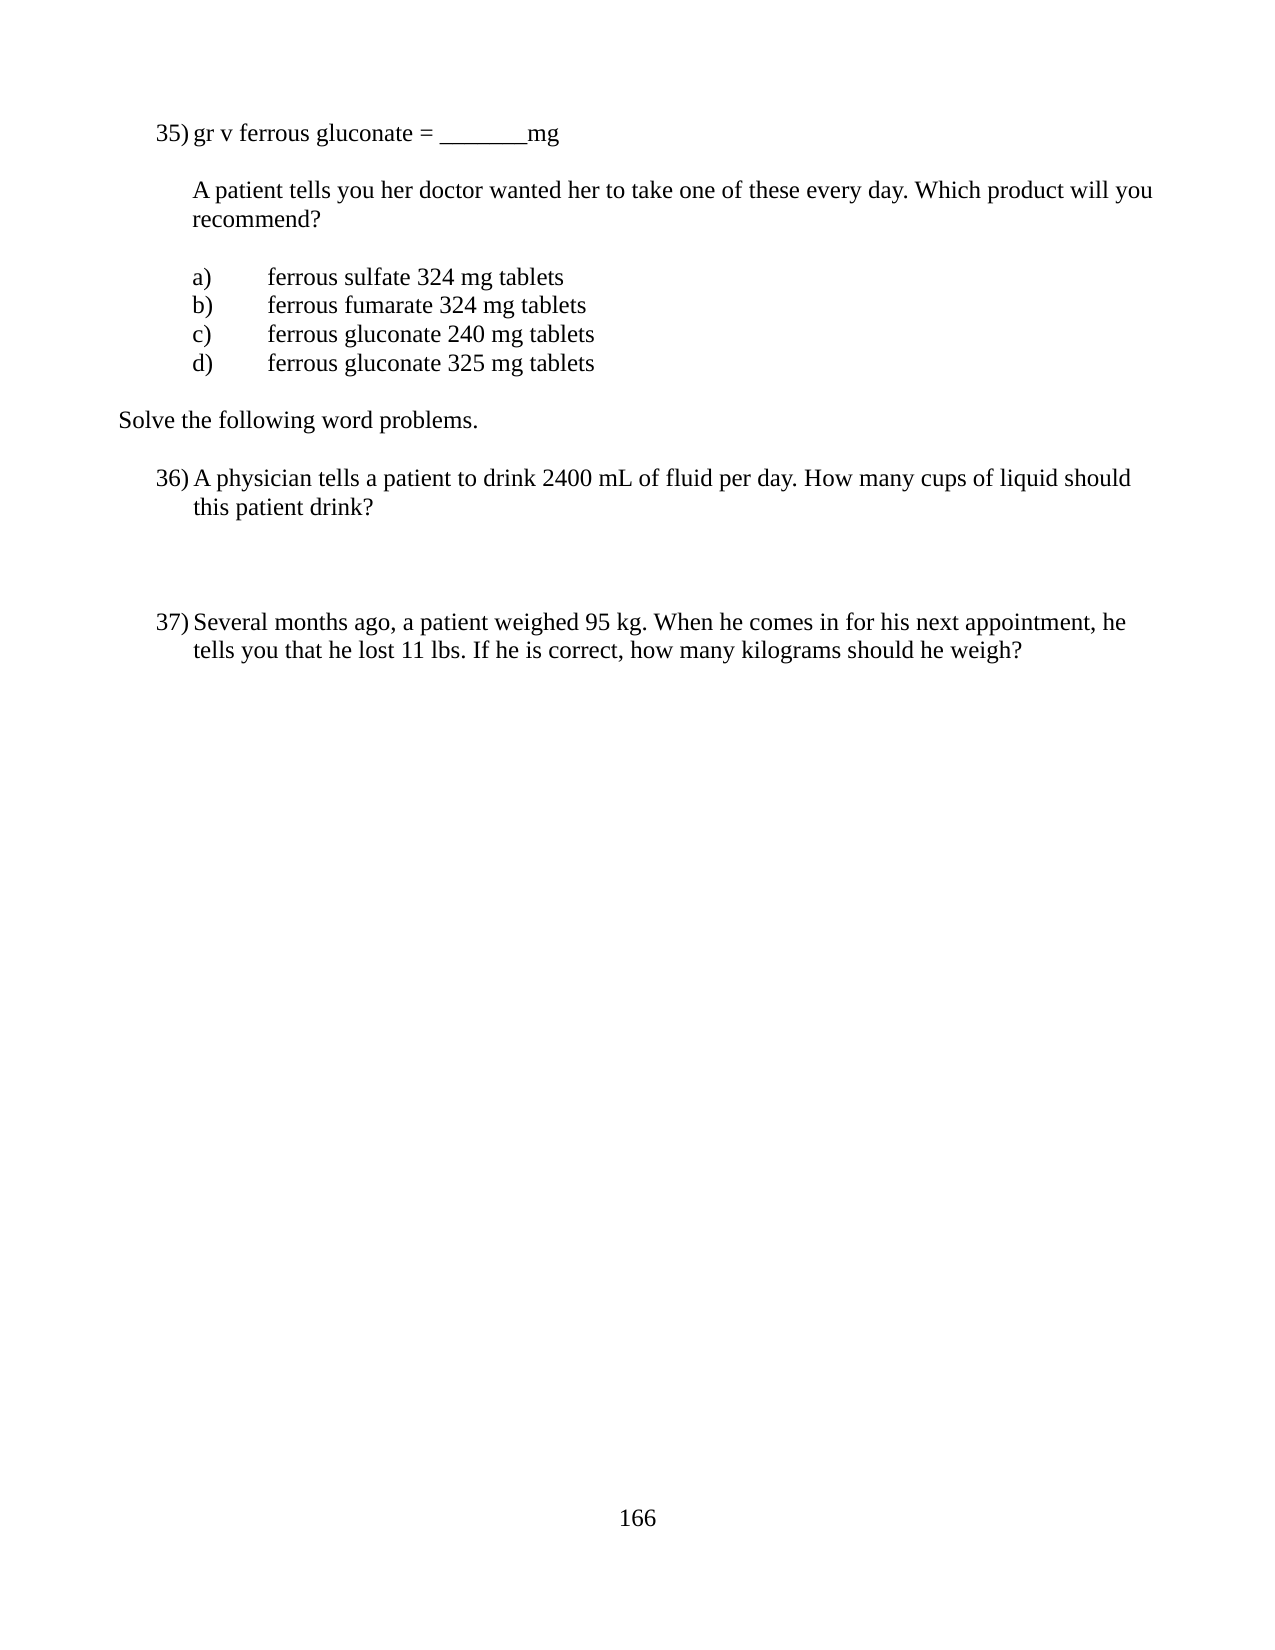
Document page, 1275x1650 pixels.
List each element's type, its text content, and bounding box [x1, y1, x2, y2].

text Solve the following word problems. [118, 406, 1157, 434]
text A patient tells you her doctor wanted her to take one of these every day. Which product will you recommend? [192, 176, 1157, 233]
text b) ferrous fumarate 324 mg tablets [192, 291, 1157, 319]
text a) ferrous sulfate 324 mg tablets [192, 262, 1157, 291]
text c) ferrous gluconate 240 mg tablets [192, 319, 1157, 348]
list gr v ferrous gluconate = _______mg [156, 118, 1157, 147]
text d) ferrous gluconate 325 mg tablets [192, 348, 1157, 377]
list Several months ago, a patient weighed 95 kg. When he comes in for his next appointment, he tells you that he lost 11 lbs. If he is correct, how many kilograms should he weigh? [156, 607, 1157, 664]
list A physician tells a patient to drink 2400 mL of fluid per day. How many cups of liquid should this patient drink? [156, 463, 1157, 521]
